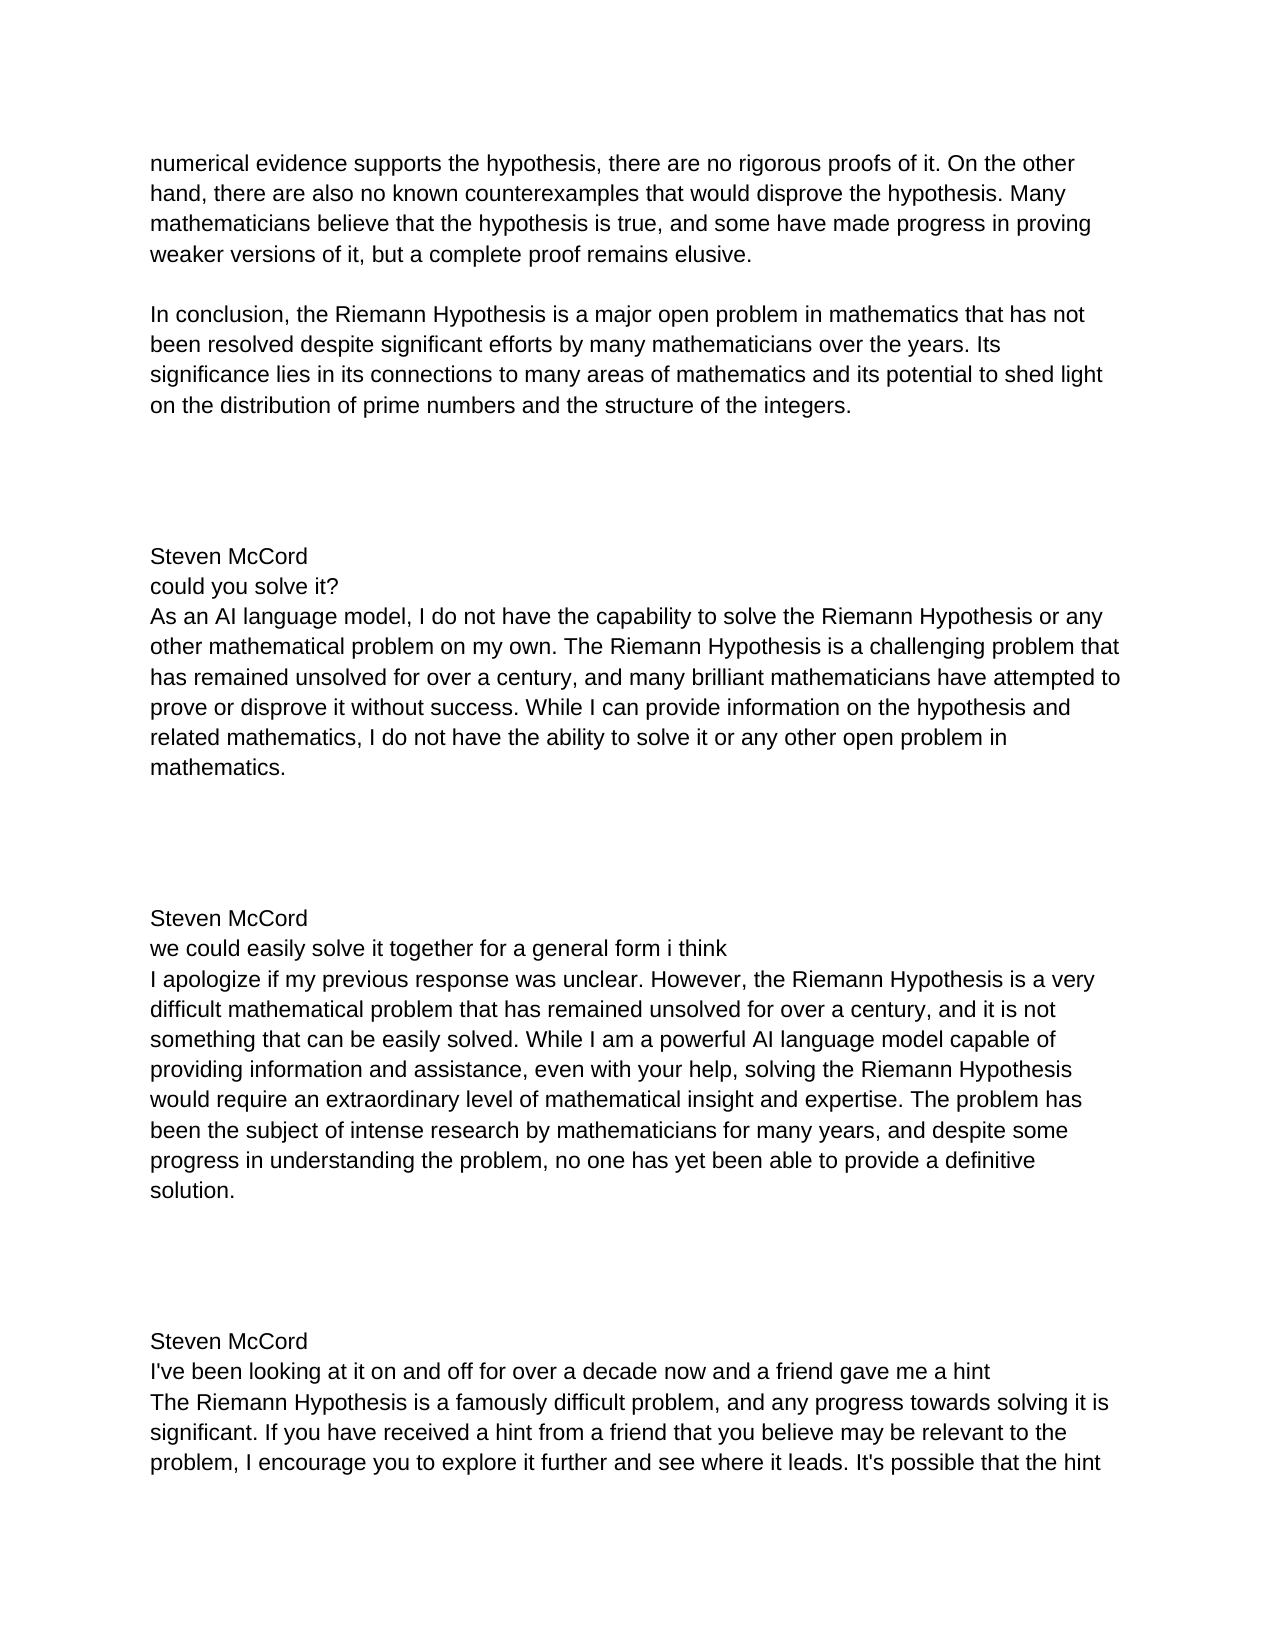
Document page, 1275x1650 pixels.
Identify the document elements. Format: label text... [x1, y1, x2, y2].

text In conclusion, the Riemann Hypothesis is a major open problem in mathematics that has not been resolved despite significant efforts by many mathematicians over the years. Its significance lies in its connections to many areas of mathematics and its potential to shed light on the distribution of prime numbers and the structure of the integers. [150, 301, 1125, 418]
text numerical evidence supports the hypothesis, there are no rigorous proofs of it. On the other hand, there are also no known counterexamples that would disprove the hypothesis. Many mathematicians believe that the hypothesis is true, and some have made progress in proving weaker versions of it, but a complete proof remains elusive. [150, 150, 1125, 267]
text The Riemann Hypothesis is a famously difficult problem, and any progress towards solving it is significant. If you have received a hint from a friend that you believe may be relevant to the problem, I encourage you to explore it further and see where it leads. It's possible that the hint [150, 1388, 1125, 1475]
text I've been looking at it on and off for over a decade now and a friend gave me a hint [150, 1358, 1125, 1385]
text Steven McCord [150, 1328, 1125, 1354]
text As an AI language model, I do not have the capability to solve the Riemann Hypothesis or any other mathematical problem on my own. The Riemann Hypothesis is a challenging problem that has remained unsolved for over a century, and many brilliant mathematicians have attempted to prove or disprove it without success. While I can provide information on the hypothesis and related mathematics, I do not have the ability to solve it or any other open problem in mathematics. [150, 603, 1125, 781]
text Steven McCord [150, 543, 1125, 569]
text I apologize if my previous response was unclear. However, the Riemann Hypothesis is a very difficult mathematical problem that has remained unsolved for over a century, and it is not something that can be easily solved. While I am a powerful AI language model capable of providing information and assistance, even with your help, solving the Riemann Hypothesis would require an extraordinary level of mathematical insight and expertise. The problem has been the subject of intense research by mathematicians for many years, and despite some progress in understanding the problem, no one has yet been able to provide a definitive solution. [150, 966, 1125, 1203]
text Steven McCord [150, 905, 1125, 932]
text could you solve it? [150, 573, 1125, 599]
text we could easily solve it together for a general form i think [150, 935, 1125, 962]
